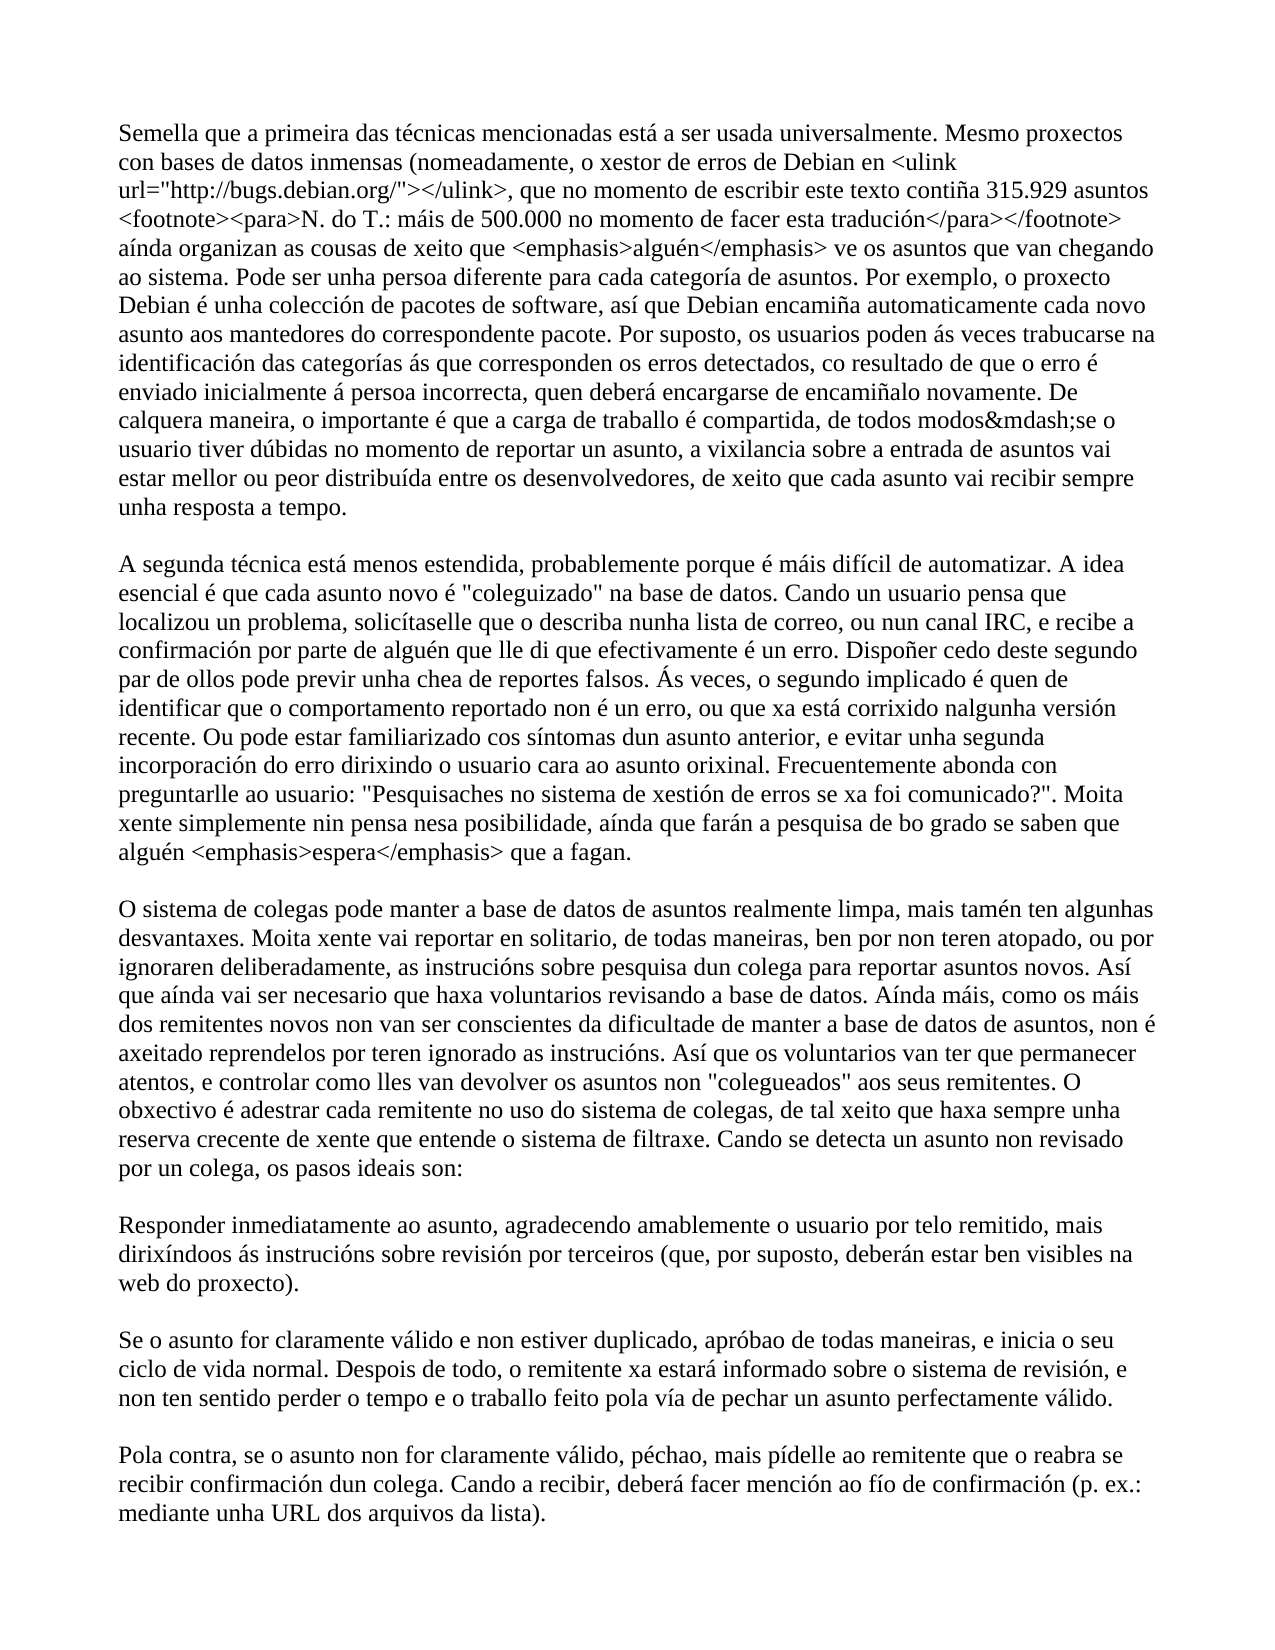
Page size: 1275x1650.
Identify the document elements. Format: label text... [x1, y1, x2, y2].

text O sistema de colegas pode manter a base de datos de asuntos realmente limpa, mais tamén ten algunhas desvantaxes. Moita xente vai reportar en solitario, de todas maneiras, ben por non teren atopado, ou por ignoraren deliberadamente, as instrucións sobre pesquisa dun colega para reportar asuntos novos. Así que aínda vai ser necesario que haxa voluntarios revisando a base de datos. Aínda máis, como os máis dos remitentes novos non van ser conscientes da dificultade de manter a base de datos de asuntos, non é axeitado reprendelos por teren ignorado as instrucións. Así que os voluntarios van ter que permanecer atentos, e controlar como lles van devolver os asuntos non "colegueados" aos seus remitentes. O obxectivo é adestrar cada remitente no uso do sistema de colegas, de tal xeito que haxa sempre unha reserva crecente de xente que entende o sistema de filtraxe. Cando se detecta un asunto non revisado por un colega, os pasos ideais son: [118, 894, 1157, 1182]
text Pola contra, se o asunto non for claramente válido, péchao, mais pídelle ao remitente que o reabra se recibir confirmación dun colega. Cando a recibir, deberá facer mención ao fío de confirmación (p. ex.: mediante unha URL dos arquivos da lista). [118, 1441, 1157, 1527]
text Responder inmediatamente ao asunto, agradecendo amablemente o usuario por telo remitido, mais dirixíndoos ás instrucións sobre revisión por terceiros (que, por suposto, deberán estar ben visibles na web do proxecto). [118, 1211, 1157, 1297]
text A segunda técnica está menos estendida, probablemente porque é máis difícil de automatizar. A idea esencial é que cada asunto novo é "coleguizado" na base de datos. Cando un usuario pensa que localizou un problema, solicítaselle que o describa nunha lista de correo, ou nun canal IRC, e recibe a confirmación por parte de alguén que lle di que efectivamente é un erro. Dispoñer cedo deste segundo par de ollos pode previr unha chea de reportes falsos. Ás veces, o segundo implicado é quen de identificar que o comportamento reportado non é un erro, ou que xa está corrixido nalgunha versión recente. Ou pode estar familiarizado cos síntomas dun asunto anterior, e evitar unha segunda incorporación do erro dirixindo o usuario cara ao asunto orixinal. Frecuentemente abonda con preguntarlle ao usuario: "Pesquisaches no sistema de xestión de erros se xa foi comunicado?". Moita xente simplemente nin pensa nesa posibilidade, aínda que farán a pesquisa de bo grado se saben que alguén <emphasis>espera</emphasis> que a fagan. [118, 549, 1157, 866]
text Se o asunto for claramente válido e non estiver duplicado, apróbao de todas maneiras, e inicia o seu ciclo de vida normal. Despois de todo, o remitente xa estará informado sobre o sistema de revisión, e non ten sentido perder o tempo e o traballo feito pola vía de pechar un asunto perfectamente válido. [118, 1326, 1157, 1412]
text Semella que a primeira das técnicas mencionadas está a ser usada universalmente. Mesmo proxectos con bases de datos inmensas (nomeadamente, o xestor de erros de Debian en <ulink url="http://bugs.debian.org/"></ulink>, que no momento de escribir este texto contiña 315.929 asuntos <footnote><para>N. do T.: máis de 500.000 no momento de facer esta tradución</para></footnote> aínda organizan as cousas de xeito que <emphasis>alguén</emphasis> ve os asuntos que van chegando ao sistema. Pode ser unha persoa diferente para cada categoría de asuntos. Por exemplo, o proxecto Debian é unha colección de pacotes de software, así que Debian encamiña automaticamente cada novo asunto aos mantedores do correspondente pacote. Por suposto, os usuarios poden ás veces trabucarse na identificación das categorías ás que corresponden os erros detectados, co resultado de que o erro é enviado inicialmente á persoa incorrecta, quen deberá encargarse de encamiñalo novamente. De calquera maneira, o importante é que a carga de traballo é compartida, de todos modos&mdash;se o usuario tiver dúbidas no momento de reportar un asunto, a vixilancia sobre a entrada de asuntos vai estar mellor ou peor distribuída entre os desenvolvedores, de xeito que cada asunto vai recibir sempre unha resposta a tempo. [118, 118, 1157, 521]
